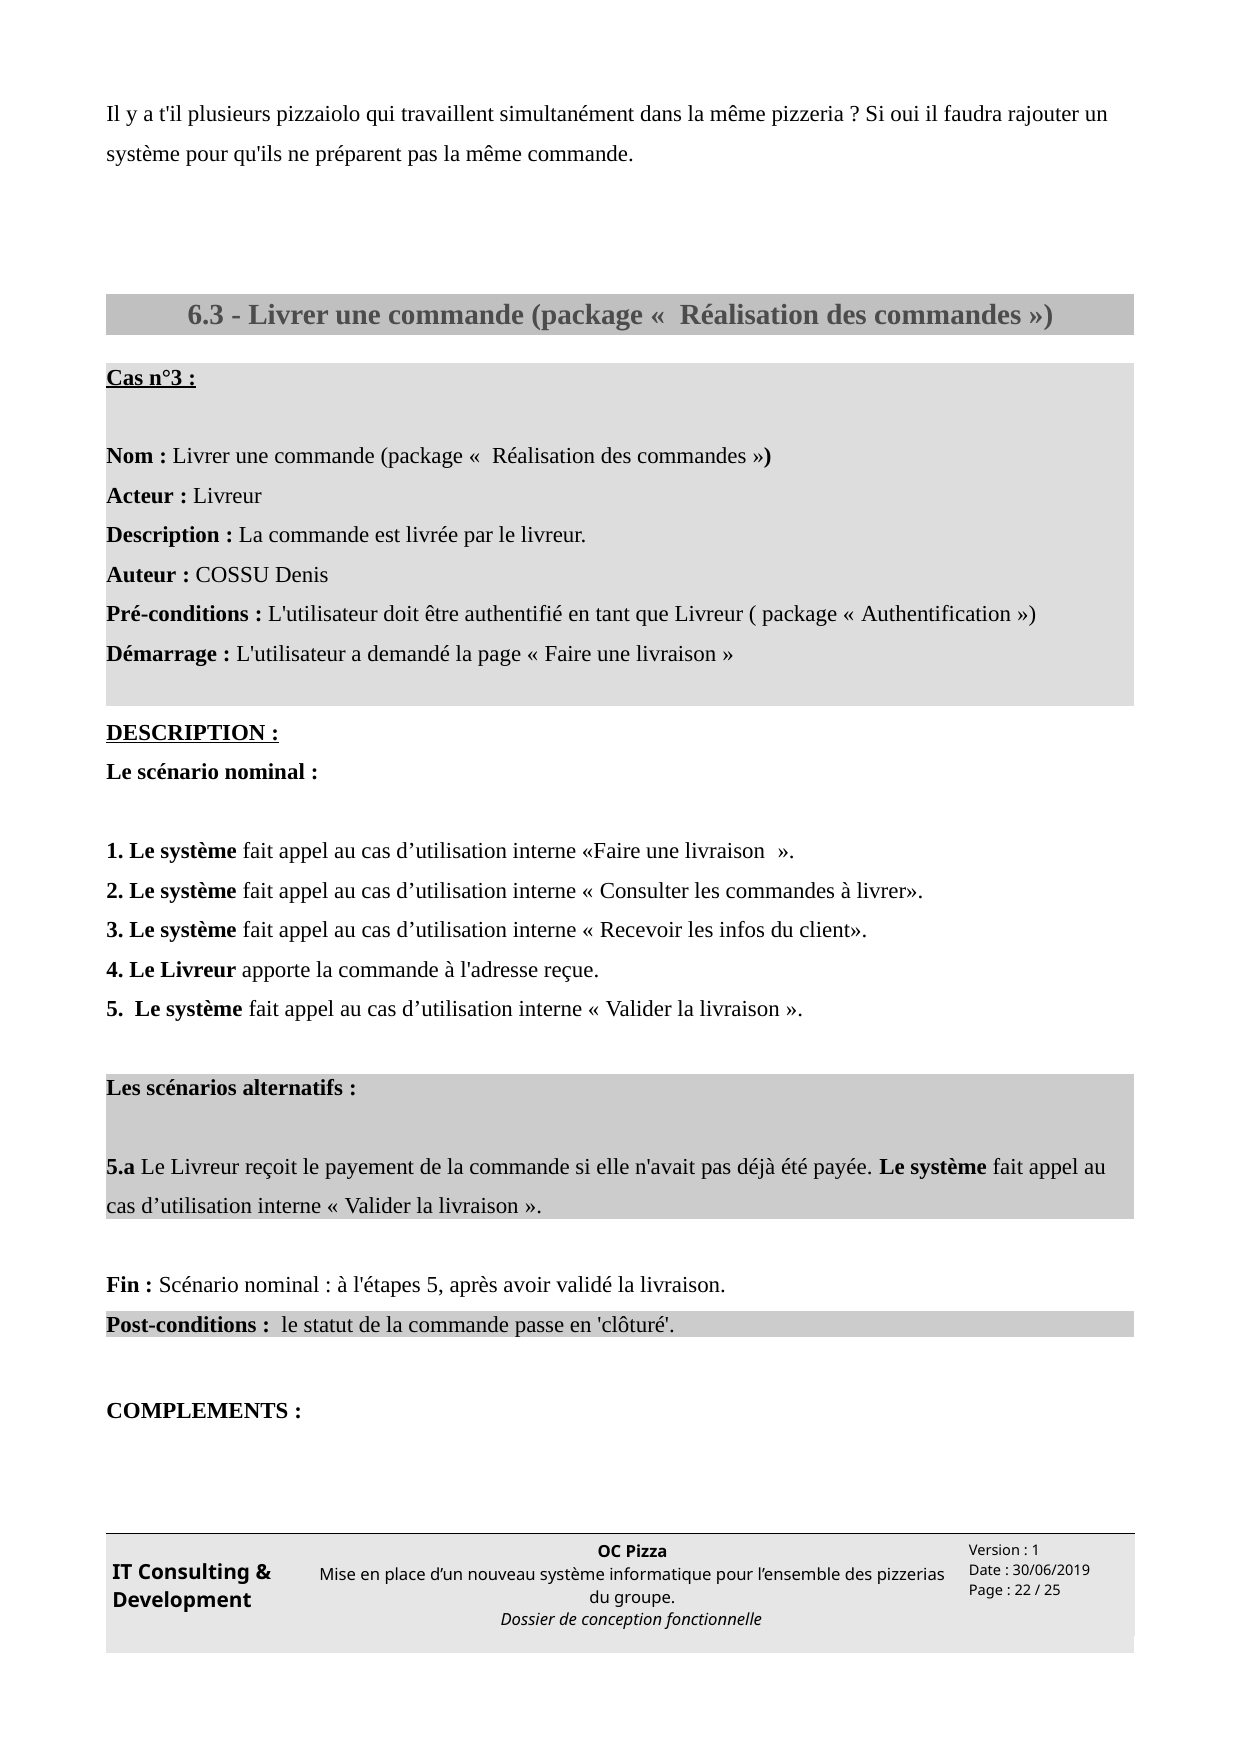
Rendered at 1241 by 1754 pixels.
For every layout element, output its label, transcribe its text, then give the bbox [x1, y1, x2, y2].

text 1. Le système fait appel au cas d’utilisation interne «Faire une livraison ». 2. Le système fait appel au cas d’utilisation interne « Consulter les commandes à livrer». [106, 837, 1134, 903]
text DESCRIPTION : [106, 719, 1134, 745]
text 5.a Le Livreur reçoit le payement de la commande si elle n'avait pas déjà été payée. Le système fait appel au cas d’utilisation interne « Valider la livraison ». [106, 1153, 1134, 1219]
text Fin : Scénario nominal : à l'étapes 5, après avoir validé la livraison. [106, 1272, 1134, 1298]
text Pré-conditions : L'utilisateur doit être authentifié en tant que Livreur ( package « Authentification ») [106, 600, 1134, 627]
text Auteur : COSSU Denis [106, 561, 1134, 587]
text Description : La commande est livrée par le livreur. [106, 521, 1134, 548]
subtitle Livrer une commande (package « Réalisation des commandes ») [107, 295, 1133, 334]
text Le scénario nominal : [106, 758, 1134, 785]
text 3. Le système fait appel au cas d’utilisation interne « Recevoir les infos du client». [106, 916, 1134, 943]
text Les scénarios alternatifs : [106, 1074, 1134, 1101]
text COMPLEMENTS : [106, 1397, 1134, 1424]
text Acteur : Livreur [106, 482, 1134, 508]
text Nom : Livrer une commande (package « Réalisation des commandes ») [106, 442, 1134, 469]
text 5. Le système fait appel au cas d’utilisation interne « Valider la livraison ». [106, 995, 1134, 1022]
text Post-conditions : le statut de la commande passe en 'clôturé'. [106, 1311, 1134, 1337]
text Cas n°3 : [106, 363, 1134, 390]
text 4. Le Livreur apporte la commande à l'adresse reçue. [106, 956, 1134, 982]
text Démarrage : L'utilisateur a demandé la page « Faire une livraison » [106, 640, 1134, 666]
text Il y a t'il plusieurs pizzaiolo qui travaillent simultanément dans la même pizzeria ? Si oui il faudra rajouter un système pour qu'ils ne préparent pas la même commande. [106, 100, 1134, 166]
